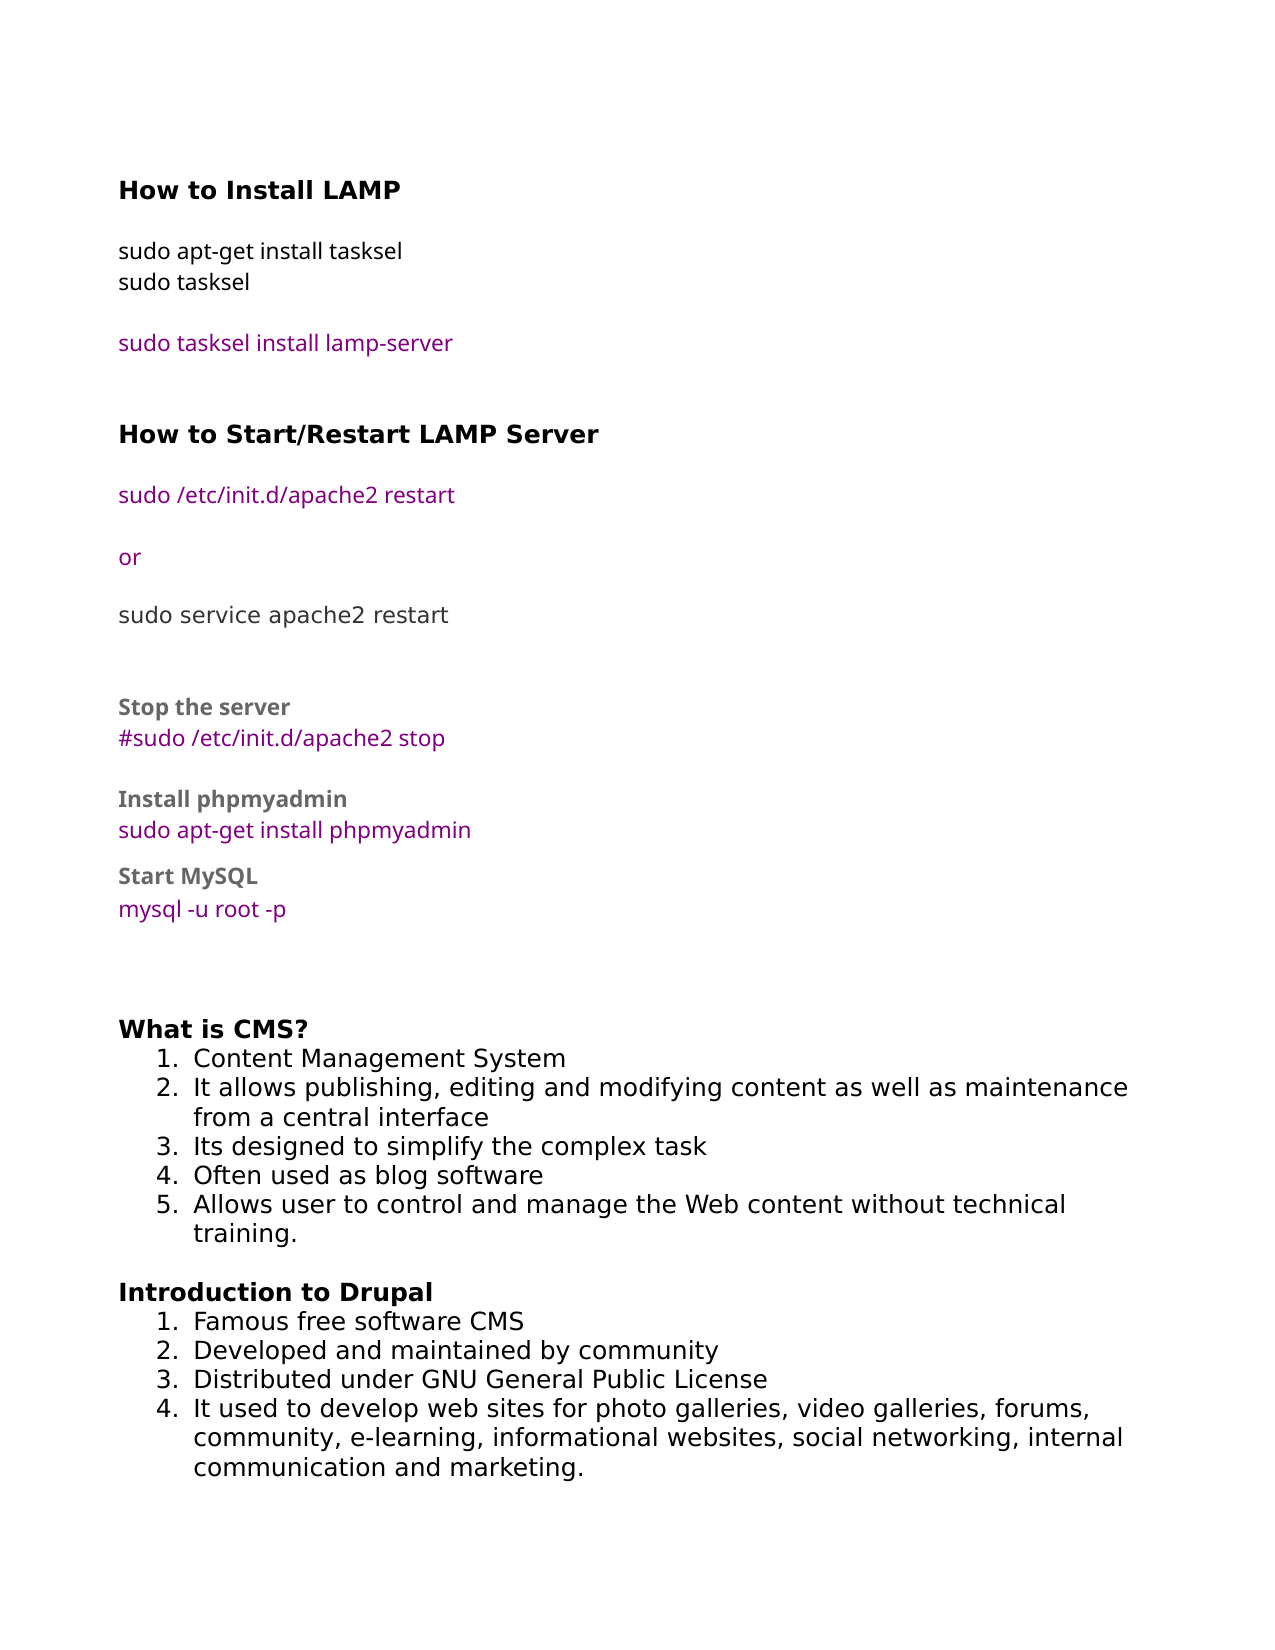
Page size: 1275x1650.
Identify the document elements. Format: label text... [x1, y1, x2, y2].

list Content Management System [156, 1044, 1157, 1074]
text Introduction to Drupal [118, 1278, 1157, 1307]
list It used to develop web sites for photo galleries, video galleries, forums, community, e-learning, informational websites, social networking, internal communication and marketing. [156, 1394, 1157, 1482]
list Allows user to control and manage the Web content without technical training. [156, 1190, 1157, 1249]
list Famous free software CMS [156, 1307, 1157, 1336]
list Its designed to simplify the complex task [156, 1132, 1157, 1161]
text sudo apt-get install tasksel sudo tasksel [118, 235, 1157, 297]
list It allows publishing, editing and modifying content as well as maintenance from a central interface [156, 1074, 1157, 1132]
list Often used as blog software [156, 1161, 1157, 1190]
text or [118, 541, 1157, 572]
list Developed and maintained by community [156, 1336, 1157, 1365]
text sudo /etc/init.d/apache2 restart [118, 479, 1157, 510]
text How to Install LAMP [118, 176, 1157, 206]
text What is CMS? [118, 1015, 1157, 1044]
text Start MySQL mysql -u root -p [118, 858, 1157, 924]
text sudo service apache2 restart [118, 602, 1157, 629]
text Install phpmyadmin sudo apt-get install phpmyadmin [118, 784, 1157, 846]
list Distributed under GNU General Public License [156, 1365, 1157, 1394]
text How to Start/Restart LAMP Server [118, 420, 1157, 449]
text sudo tasksel install lamp-server [118, 328, 1157, 358]
text Stop the server #sudo /etc/init.d/apache2 stop [118, 691, 1157, 753]
